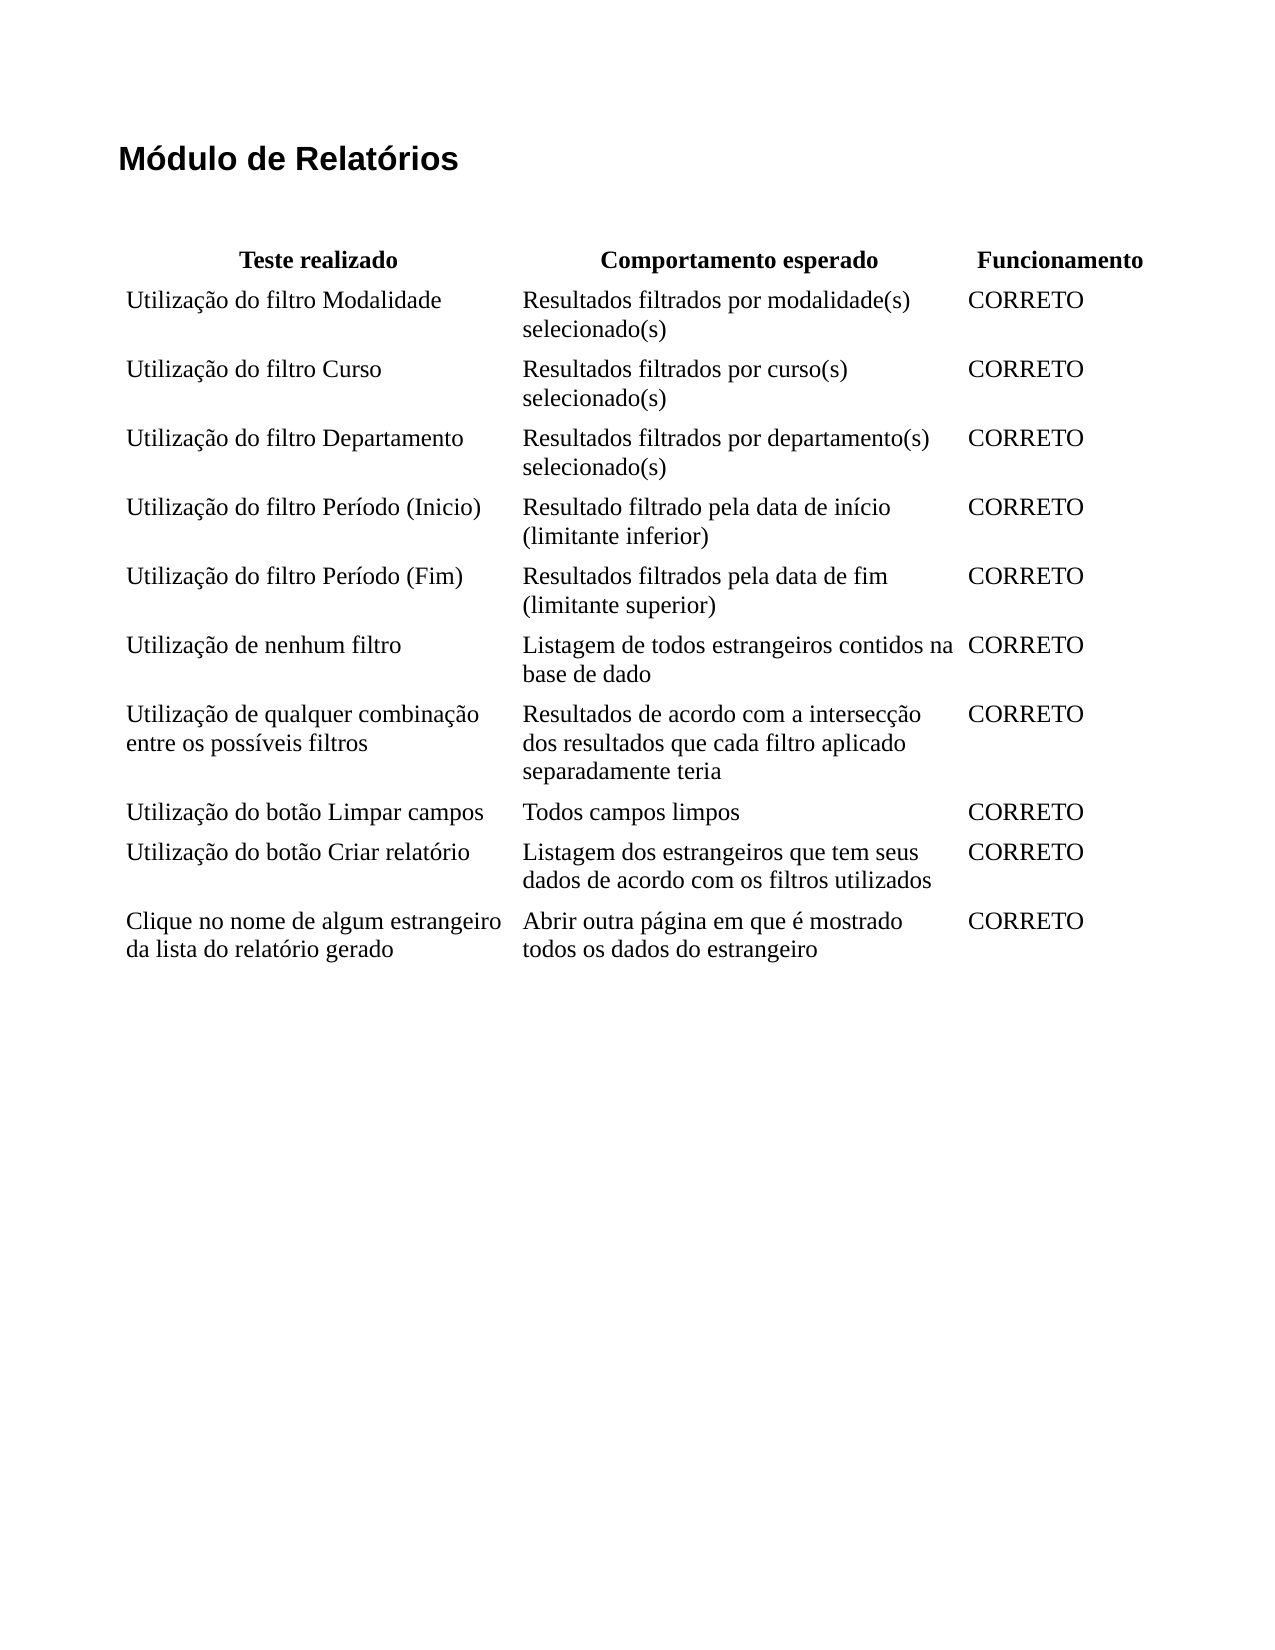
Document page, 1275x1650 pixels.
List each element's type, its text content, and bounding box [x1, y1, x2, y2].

table_cell Utilização do filtro Período (Fim) [120, 555, 516, 624]
table_cell Utilização de nenhum filtro [120, 624, 516, 693]
table_cell Resultados filtrados por modalidade(s) selecionado(s) [516, 279, 962, 348]
table_cell Resultados filtrados por curso(s) selecionado(s) [516, 348, 962, 417]
table_cell Utilização do filtro Modalidade [120, 279, 516, 348]
table_cell Resultados filtrados pela data de fim (limitante superior) [516, 555, 962, 624]
table_cell Clique no nome de algum estrangeiro da lista do relatório gerado [120, 900, 516, 969]
table_header Comportamento esperado [516, 239, 962, 279]
table_cell CORRETO [962, 624, 1158, 693]
table_cell CORRETO [962, 417, 1158, 486]
table_cell Listagem dos estrangeiros que tem seus dados de acordo com os filtros utilizados [516, 831, 962, 900]
table_cell Todos campos limpos [516, 791, 962, 831]
table_cell Utilização do botão Criar relatório [120, 831, 516, 900]
table_cell CORRETO [962, 555, 1158, 624]
table_header Teste realizado [120, 239, 516, 279]
table_cell Resultados filtrados por departamento(s) selecionado(s) [516, 417, 962, 486]
table_cell CORRETO [962, 279, 1158, 348]
table_cell Utilização de qualquer combinação entre os possíveis filtros [120, 693, 516, 791]
table_cell CORRETO [962, 900, 1158, 969]
table_cell CORRETO [962, 486, 1158, 555]
table_cell CORRETO [962, 831, 1158, 900]
table_cell Resultados de acordo com a intersecção dos resultados que cada filtro aplicado separadamente teria [516, 693, 962, 791]
table_cell CORRETO [962, 791, 1158, 831]
table_cell Utilização do filtro Departamento [120, 417, 516, 486]
table_cell Resultado filtrado pela data de início (limitante inferior) [516, 486, 962, 555]
table_cell Utilização do botão Limpar campos [120, 791, 516, 831]
table_cell CORRETO [962, 693, 1158, 791]
subtitle Módulo de Relatórios [118, 139, 1157, 178]
table_cell Listagem de todos estrangeiros contidos na base de dado [516, 624, 962, 693]
table_cell Utilização do filtro Período (Inicio) [120, 486, 516, 555]
table_header Funcionamento [962, 239, 1158, 279]
table_cell CORRETO [962, 348, 1158, 417]
table_cell Utilização do filtro Curso [120, 348, 516, 417]
table_cell Abrir outra página em que é mostrado todos os dados do estrangeiro [516, 900, 962, 969]
